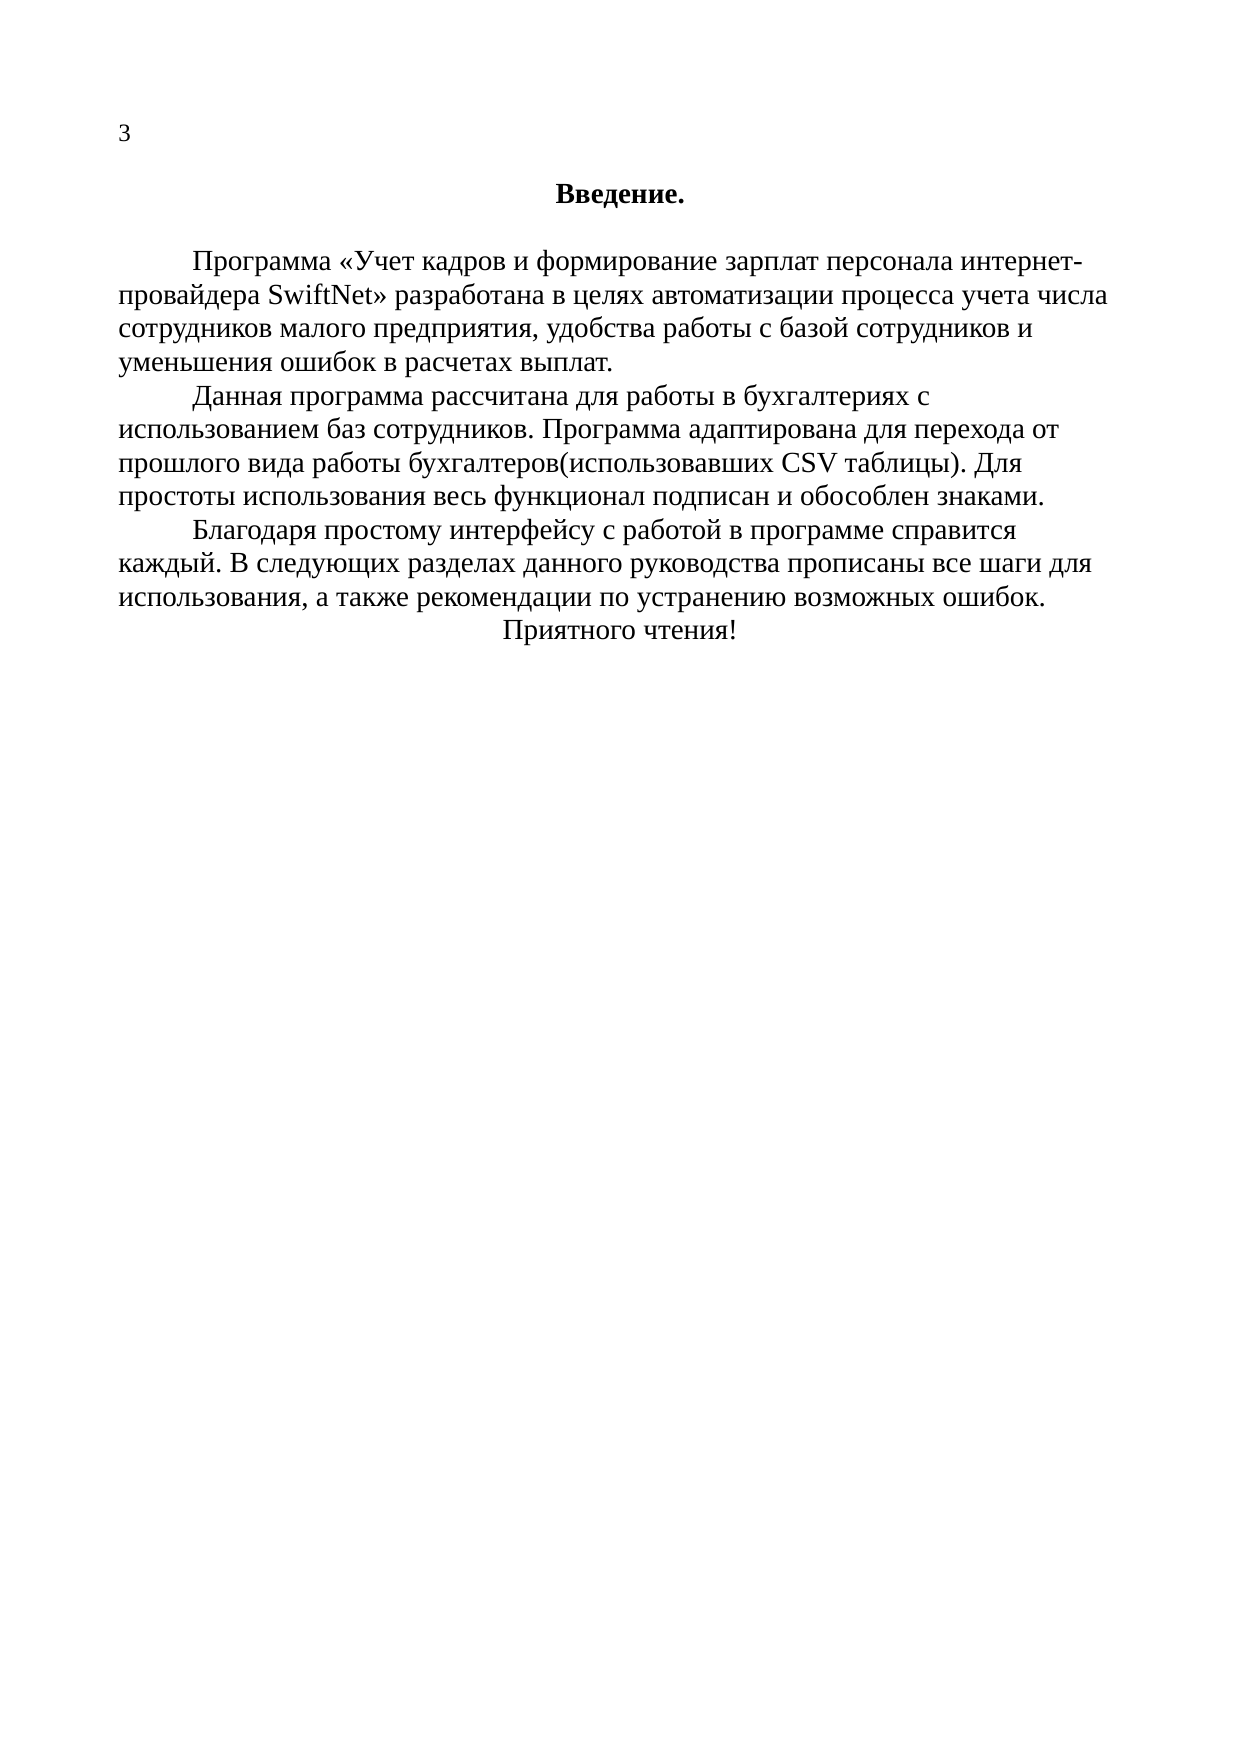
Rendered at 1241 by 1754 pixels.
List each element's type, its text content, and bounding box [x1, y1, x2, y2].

text Приятного чтения! [118, 612, 1122, 646]
text Данная программа рассчитана для работы в бухгалтериях с использованием баз сотрудников. Программа адаптирована для перехода от прошлого вида работы бухгалтеров(использовавших CSV таблицы). Для простоты использования весь функционал подписан и обособлен знаками. Благодаря простому интерфейсу с работой в программе справится каждый. В следующих разделах данного руководства прописаны все шаги для использования, а также рекомендации по устранению возможных ошибок. [118, 378, 1122, 612]
text Программа «Учет кадров и формирование зарплат персонала интернет-провайдера SwiftNet» разработана в целях автоматизации процесса учета числа сотрудников малого предприятия, удобства работы с базой сотрудников и уменьшения ошибок в расчетах выплат. [118, 243, 1122, 378]
text Введение. [118, 176, 1122, 210]
